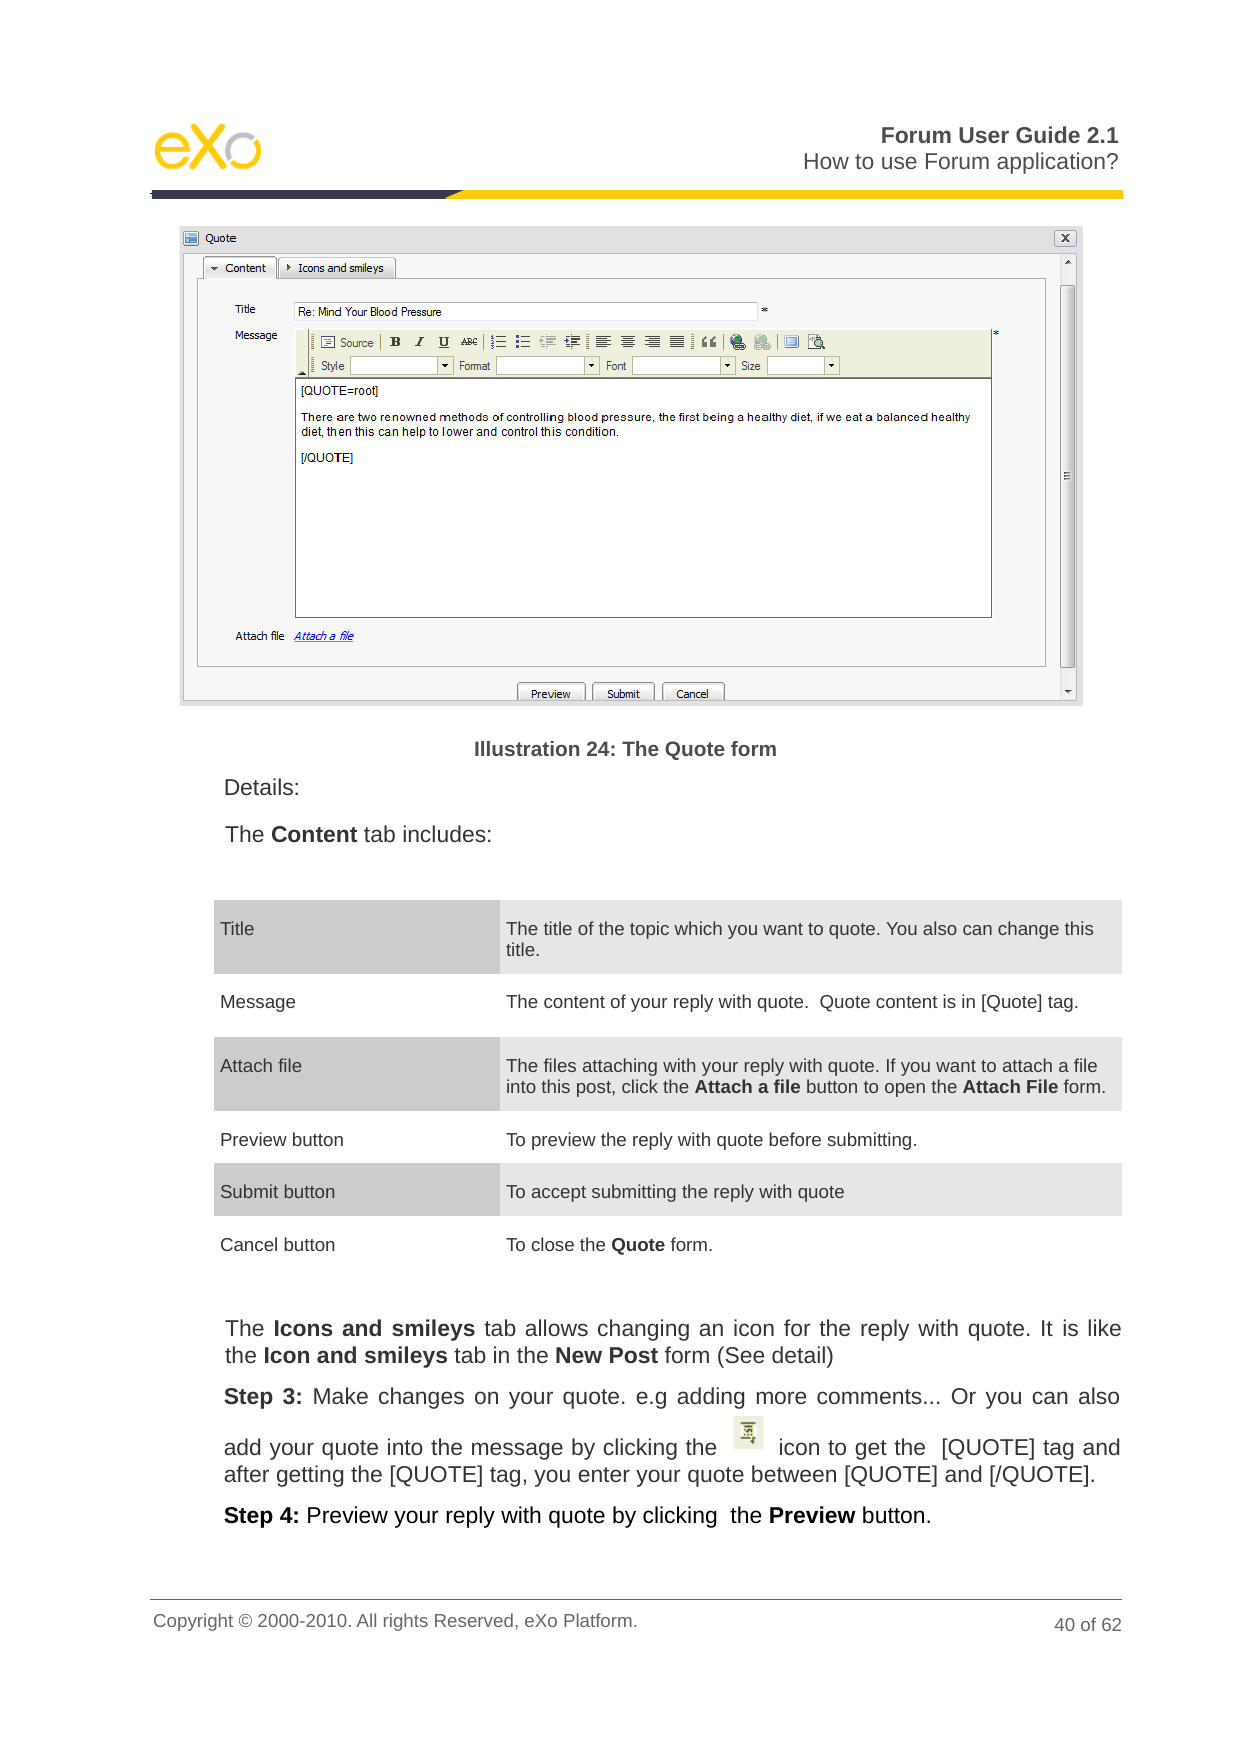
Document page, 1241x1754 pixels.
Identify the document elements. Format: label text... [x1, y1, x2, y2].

picture [733, 1416, 764, 1449]
text Details: [150, 223, 1122, 800]
table_cell The files attaching with your reply with quote. If you want to attach a file into this post, click the Attach a file button to open the Attach File form. [500, 1037, 1122, 1111]
table_cell To preview the reply with quote before submitting. [500, 1111, 1122, 1163]
picture [179, 226, 1083, 706]
table_cell Message [214, 974, 500, 1037]
table_header The title of the topic which you want to quote. You also can change this title. [500, 900, 1122, 974]
table_cell Attach file [214, 1037, 500, 1111]
table_cell The content of your reply with quote. Quote content is in [Quote] tag. [500, 974, 1122, 1037]
text Step 4: Preview your reply with quote by clicking the Preview button. [223, 1502, 1122, 1528]
table_cell To close the Quote form. [500, 1216, 1122, 1268]
table_cell To accept submitting the reply with quote [500, 1163, 1122, 1216]
table_cell Cancel button [214, 1216, 500, 1268]
table_header Title [214, 900, 500, 974]
text Step 3: Make changes on your quote. e.g adding more comments... Or you can also add your quote into the message by clicking the icon to get the [QUOTE] tag and after getting the [QUOTE] tag, you enter your quote between [QUOTE] and [/QUOTE]. [223, 1383, 1122, 1487]
picture [151, 190, 1124, 199]
picture [155, 123, 262, 170]
list The Content tab includes: [187, 821, 1122, 847]
table_cell Submit button [214, 1163, 500, 1216]
text Illustration 24: The Quote form [157, 301, 1094, 761]
table_cell Preview button [214, 1111, 500, 1163]
list The Icons and smileys tab allows changing an icon for the reply with quote. It is like the Icon and smileys tab in the New Post form (See detail) [187, 1315, 1122, 1368]
